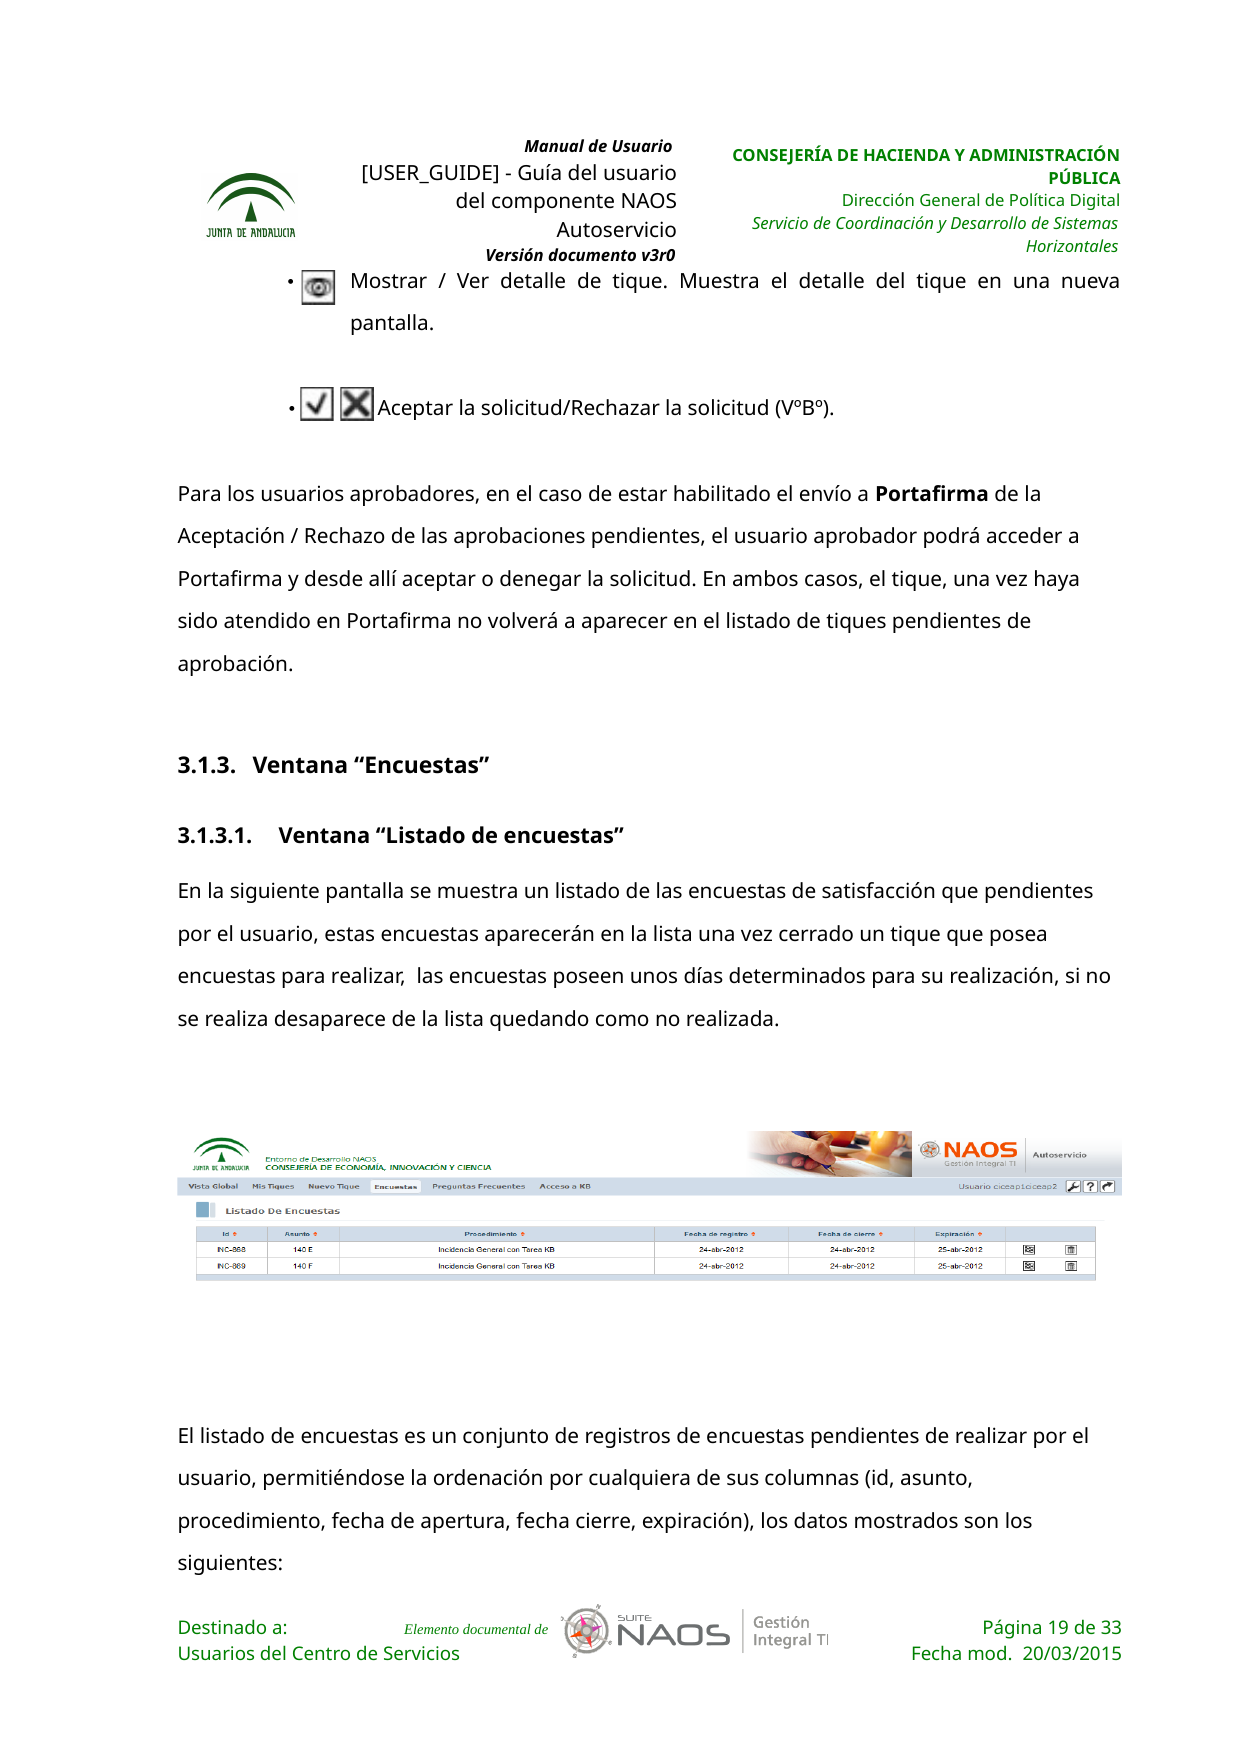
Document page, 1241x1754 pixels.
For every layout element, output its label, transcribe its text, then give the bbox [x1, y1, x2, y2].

picture [560, 1604, 829, 1658]
picture [300, 387, 334, 421]
list Aceptar la solicitud/Rechazar la solicitud (VºBº). [288, 393, 1122, 422]
subtitle Ventana “Listado de encuestas” [177, 819, 1122, 849]
picture [340, 387, 374, 421]
text Para los usuarios aprobadores, en el caso de estar habilitado el envío a Portafirma de la Aceptación / Rechazo de las aprobaciones pendientes, el usuario aprobador podrá acceder a Portafirma y desde allí aceptar o denegar la solicitud. En ambos casos, el tique, una vez haya sido atendido en Portafirma no volverá a aparecer en el listado de tiques pendientes de aprobación. [177, 479, 1122, 678]
picture [201, 173, 298, 241]
picture [301, 270, 336, 305]
list Mostrar / Ver detalle de tique. Muestra el detalle del tique en una nueva pantalla. [287, 266, 1122, 337]
text En la siguiente pantalla se muestra un listado de las encuestas de satisfacción que pendientes por el usuario, estas encuestas aparecerán en la lista una vez cerrado un tique que posea encuestas para realizar, las encuestas poseen unos días determinados para su realización, si no se realiza desaparece de la lista quedando como no realizada. [177, 876, 1122, 1032]
text El listado de encuestas es un conjunto de registros de encuestas pendientes de realizar por el usuario, permitiéndose la ordenación por cualquiera de sus columnas (id, asunto, procedimiento, fecha de apertura, fecha cierre, expiración), los datos mostrados son los siguientes: [177, 1421, 1122, 1577]
picture [177, 1131, 1122, 1364]
subtitle Ventana “Encuestas” [177, 749, 1122, 780]
